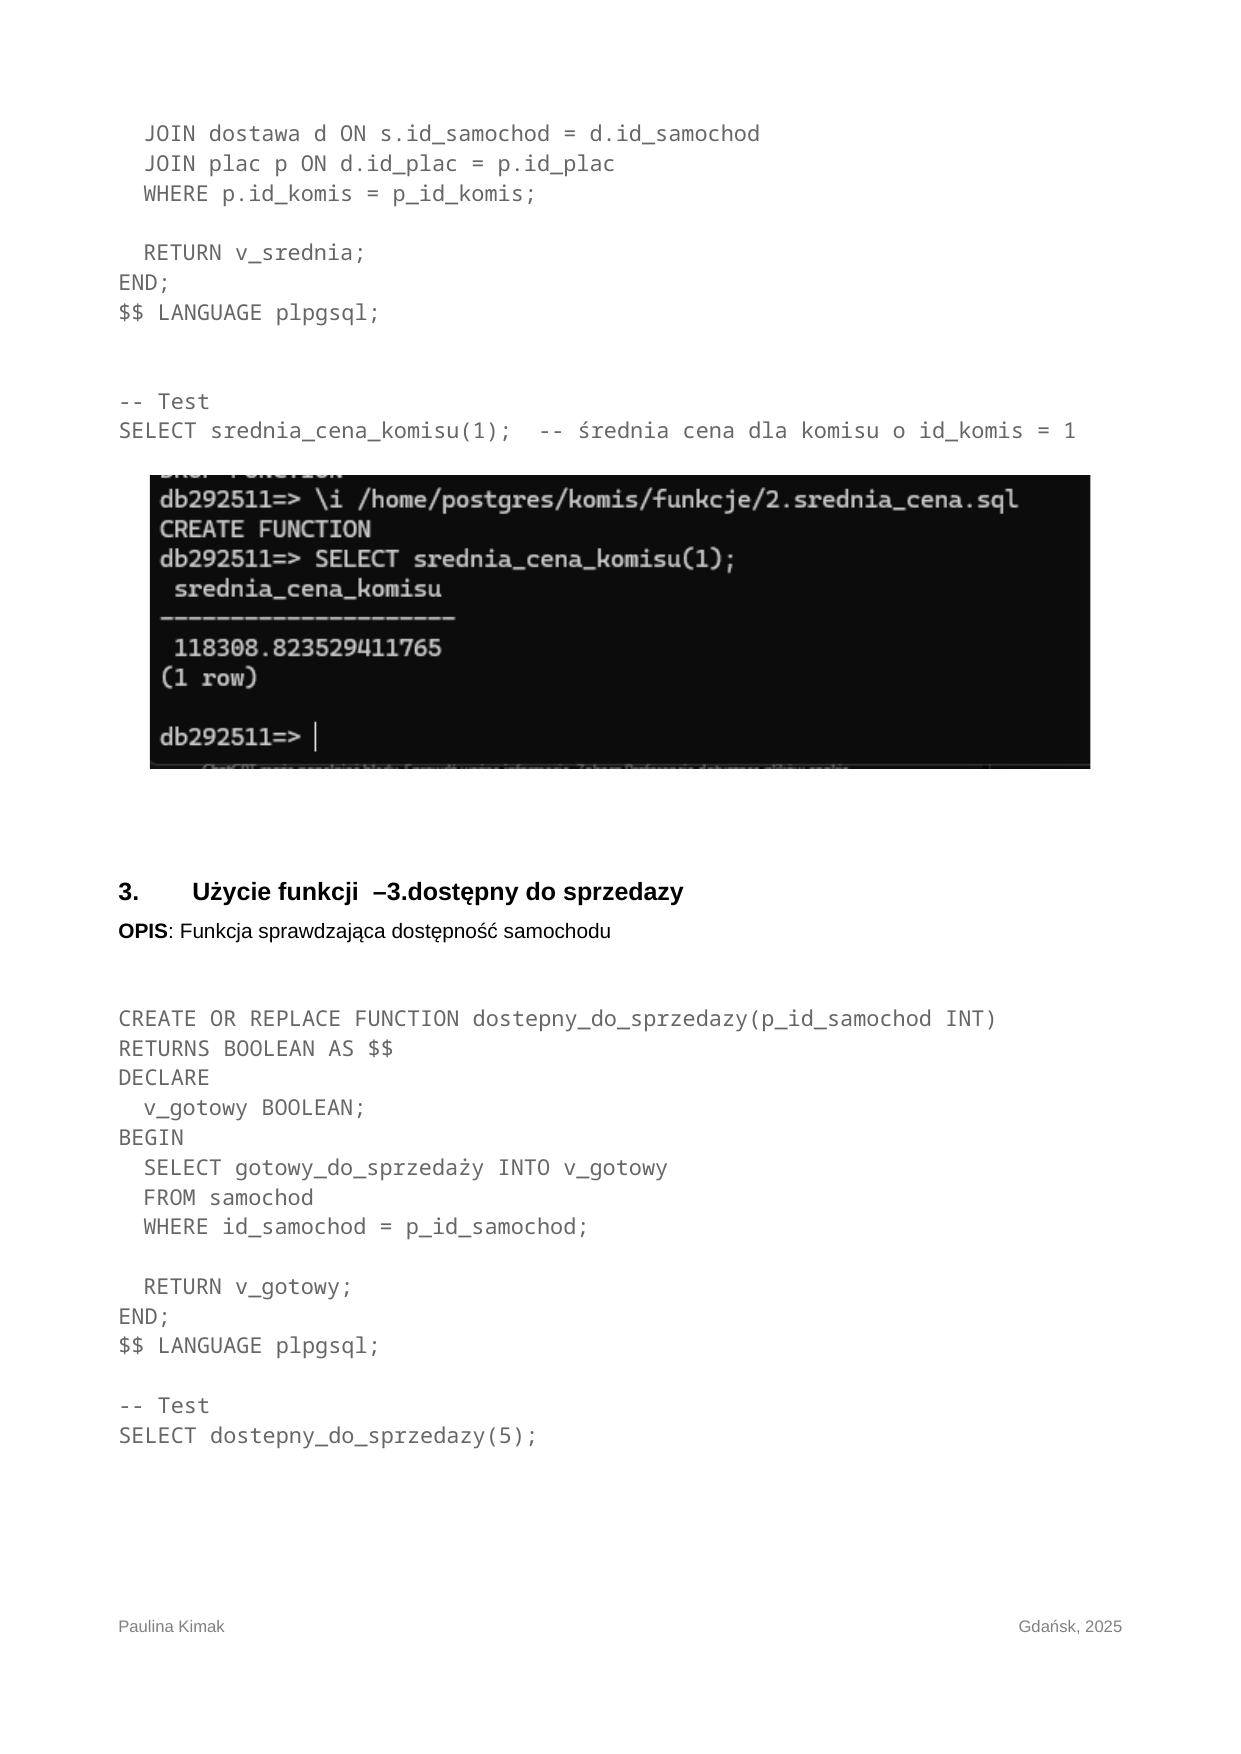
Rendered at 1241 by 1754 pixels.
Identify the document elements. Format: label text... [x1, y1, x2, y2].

text OPIS: Funkcja sprawdzająca dostępność samochodu [118, 919, 1122, 943]
text FROM samochod [118, 1182, 1122, 1211]
text RETURN v_gotowy; [118, 1271, 1122, 1301]
text BEGIN [118, 1122, 1122, 1152]
text RETURNS BOOLEAN AS $$ [118, 1033, 1122, 1062]
text SELECT dostepny_do_sprzedazy(5); [118, 1420, 1122, 1449]
text $$ LANGUAGE plpgsql; [118, 297, 1122, 327]
text JOIN plac p ON d.id_plac = p.id_plac [118, 148, 1122, 178]
text END; [118, 1301, 1122, 1330]
text SELECT gotowy_do_sprzedaży INTO v_gotowy [118, 1152, 1122, 1182]
picture [149, 475, 1091, 769]
text $$ LANGUAGE plpgsql; [118, 1330, 1122, 1360]
text WHERE id_samochod = p_id_samochod; [118, 1211, 1122, 1241]
text -- Test [118, 1390, 1122, 1420]
text SELECT srednia_cena_komisu(1); -- średnia cena dla komisu o id_komis = 1 [118, 416, 1122, 445]
text WHERE p.id_komis = p_id_komis; [118, 178, 1122, 207]
text v_gotowy BOOLEAN; [118, 1092, 1122, 1122]
text DECLARE [118, 1062, 1122, 1092]
text CREATE OR REPLACE FUNCTION dostepny_do_sprzedazy(p_id_samochod INT) [118, 1003, 1122, 1033]
text -- Test [118, 386, 1122, 416]
text JOIN dostawa d ON s.id_samochod = d.id_samochod [118, 118, 1122, 148]
text RETURN v_srednia; [118, 237, 1122, 267]
text END; [118, 267, 1122, 297]
subtitle Użycie funkcji –3.dostępny do sprzedazy [118, 877, 1122, 906]
